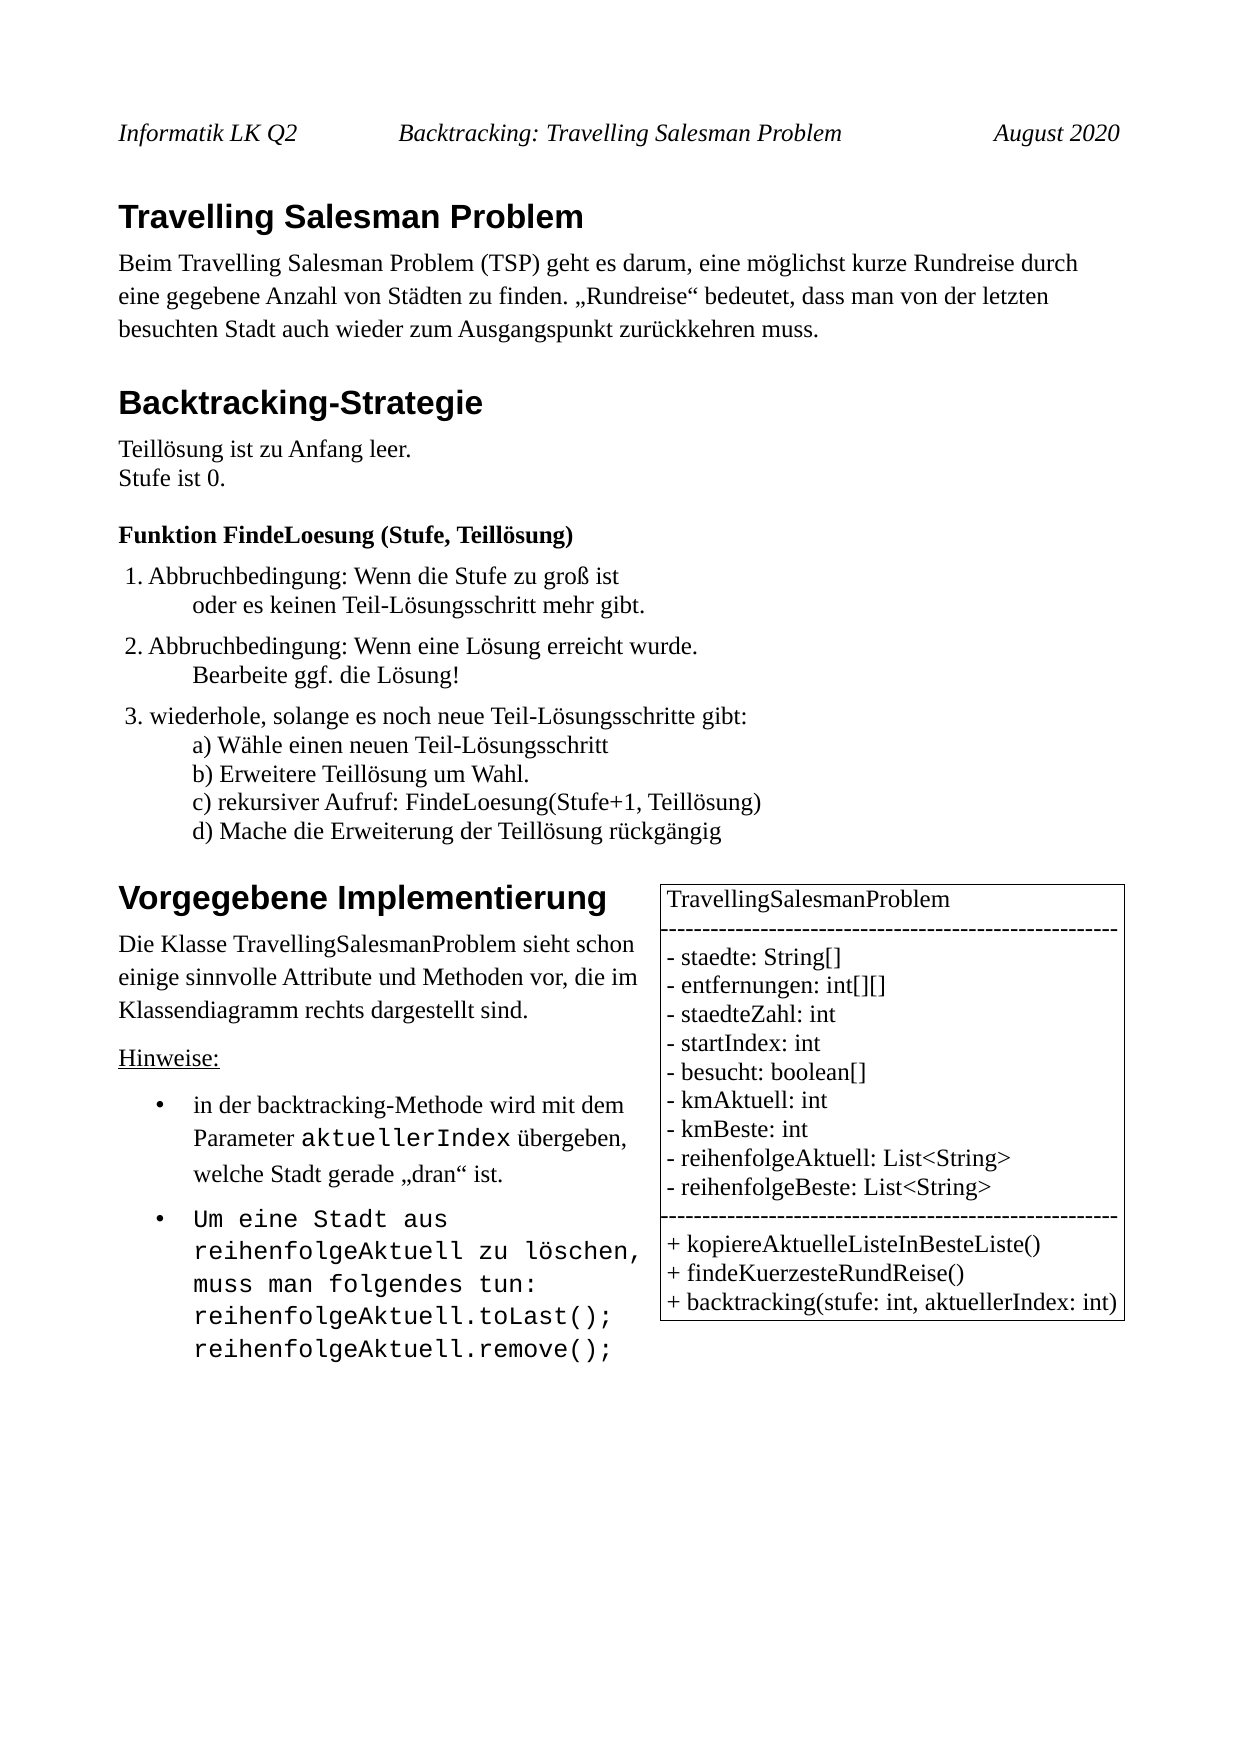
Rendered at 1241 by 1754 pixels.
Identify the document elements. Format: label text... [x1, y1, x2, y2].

text Hinweise: [118, 1043, 660, 1072]
list in der backtracking-Methode wird mit dem Parameter aktuellerIndex übergeben, welche Stadt gerade „dran“ ist. [156, 1091, 660, 1187]
text 2. Abbruchbedingung: Wenn eine Lösung erreicht wurde. Bearbeite ggf. die Lösung! [118, 631, 1122, 689]
list Um eine Stadt aus reihenfolgeAktuell zu löschen, muss man folgendes tun: reihenfolgeAktuell.toLast(); reihenfolgeAktuell.remove(); [156, 1206, 1122, 1364]
text Hinweise: [661, 1043, 1122, 1072]
text 1. Abbruchbedingung: Wenn die Stufe zu groß ist oder es keinen Teil-Lösungsschritt mehr gibt. [118, 561, 1122, 619]
list in der backtracking-Methode wird mit dem Parameter aktuellerIndex übergeben, welche Stadt gerade „dran“ ist. [661, 1091, 1122, 1187]
text Stufe ist 0. [118, 463, 1122, 491]
subtitle Backtracking-Strategie [118, 383, 1122, 421]
text 3. wiederhole, solange es noch neue Teil-Lösungsschritte gibt: a) Wähle einen neuen Teil-Lösungsschritt b) Erweitere Teillösung um Wahl. c) rekursiver Aufruf: FindeLoesung(Stufe+1, Teillösung) d) Mache die Erweiterung der Teillösung rückgängig [118, 701, 1122, 845]
text Funktion FindeLoesung (Stufe, Teillösung) [118, 520, 1122, 549]
text Beim Travelling Salesman Problem (TSP) geht es darum, eine möglichst kurze Rundreise durch eine gegebene Anzahl von Städten zu finden. „Rundreise“ bedeutet, dass man von der letzten besuchten Stadt auch wieder zum Ausgangspunkt zurückkehren muss. [118, 248, 1122, 343]
subtitle Travelling Salesman Problem [118, 197, 1122, 236]
subtitle Vorgegebene Implementierung [118, 878, 1122, 917]
text Die Klasse TravellingSalesmanProblem sieht schon einige sinnvolle Attribute und Methoden vor, die im Klassendiagramm rechts dargestellt sind. [118, 929, 660, 1024]
text Die Klasse TravellingSalesmanProblem sieht schon einige sinnvolle Attribute und Methoden vor, die im Klassendiagramm rechts dargestellt sind. [661, 929, 1122, 1024]
text Teillösung ist zu Anfang leer. [118, 434, 1122, 463]
